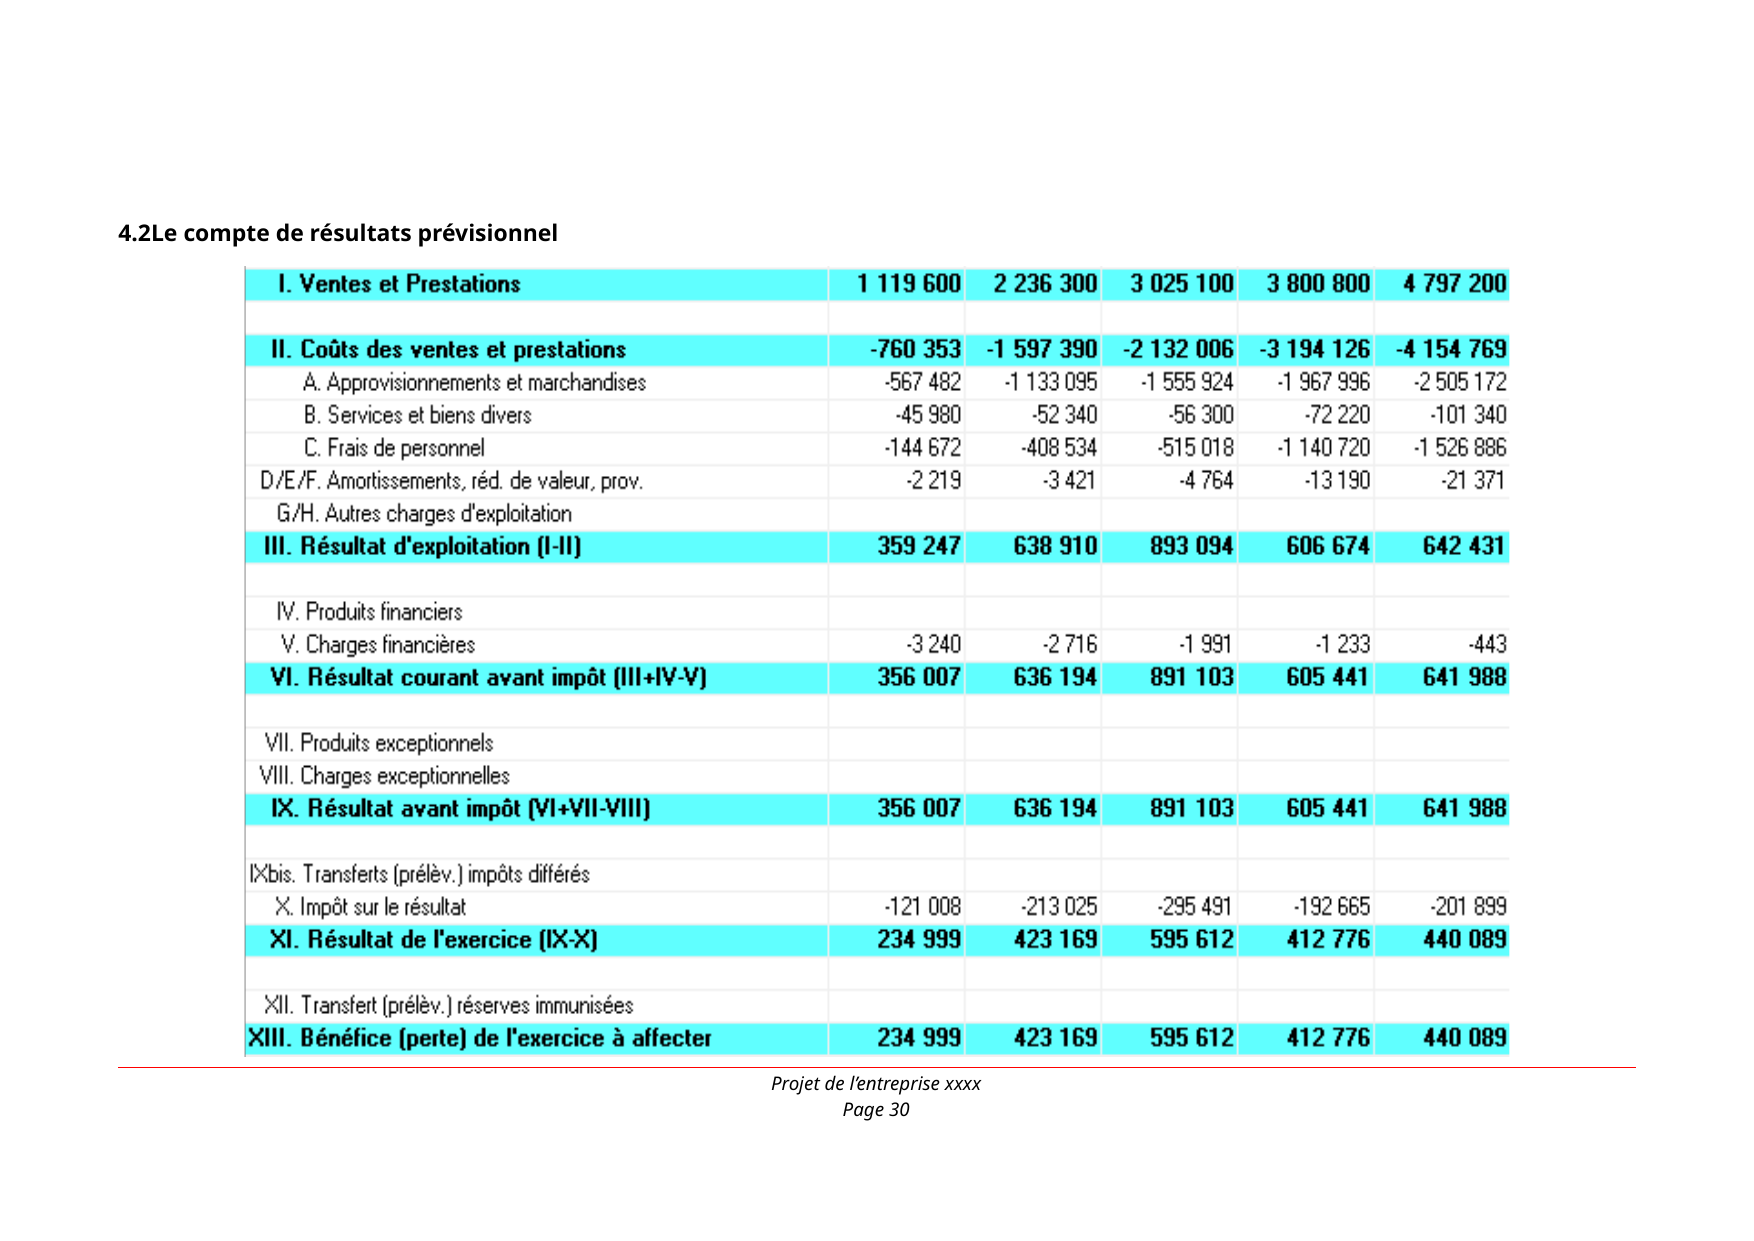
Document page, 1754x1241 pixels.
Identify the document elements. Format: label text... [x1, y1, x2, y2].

subtitle Le compte de résultats prévisionnel [118, 216, 1636, 248]
picture [244, 266, 1510, 1057]
